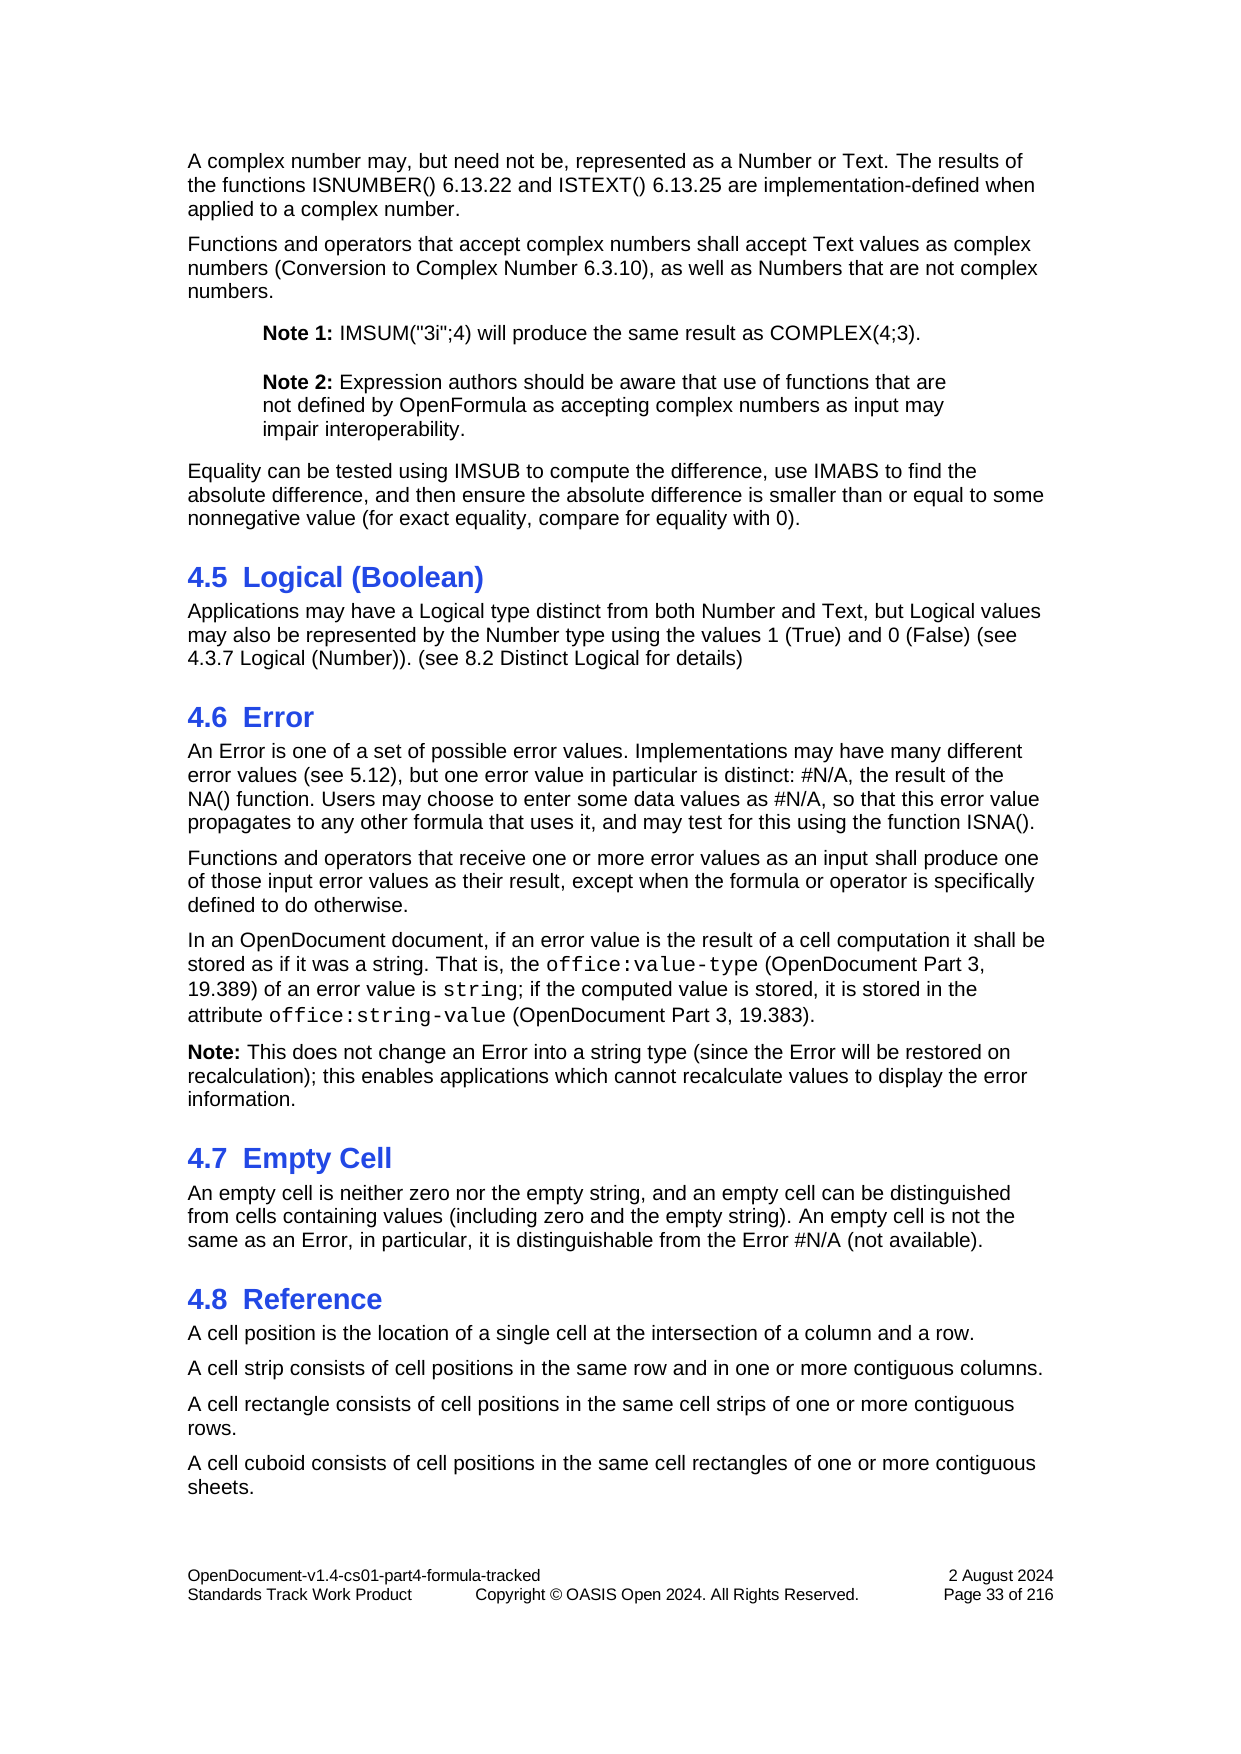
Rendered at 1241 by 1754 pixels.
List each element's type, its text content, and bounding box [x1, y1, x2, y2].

subtitle Empty Cell [187, 1142, 1053, 1175]
text A cell cuboid consists of cell positions in the same cell rectangles of one or more contiguous sheets. [187, 1452, 1053, 1499]
text In an OpenDocument document, if an error value is the result of a cell computation it shall be stored as if it was a string. That is, the office:value-type (OpenDocument Part 3, 19.389) of an error value is string; if the computed value is stored, it is stored in the attribute office:string-value (OpenDocument Part 3, 19.383). [187, 929, 1053, 1029]
subtitle Reference [187, 1283, 1053, 1315]
text Functions and operators that accept complex numbers shall accept Text values as complex numbers (Conversion to Complex Number 6.3.10), as well as Numbers that are not complex numbers. [187, 233, 1053, 303]
text An Error is one of a set of possible error values. Implementations may have many different error values (see 5.12), but one error value in particular is distinct: #N/A, the result of the NA() function. Users may choose to enter some data values as #N/A, so that this error value propagates to any other formula that uses it, and may test for this using the function ISNA(). [187, 740, 1053, 834]
text A complex number may, but need not be, represented as a Number or Text. The results of the functions ISNUMBER() 6.13.22 and ISTEXT() 6.13.25 are implementation-defined when applied to a complex number. [187, 150, 1053, 221]
subtitle Logical (Boolean) [187, 561, 1053, 594]
text Note 1: IMSUM("3i";4) will produce the same result as COMPLEX(4;3). [262, 322, 978, 345]
text An empty cell is neither zero nor the empty string, and an empty cell can be distinguished from cells containing values (including zero and the empty string). An empty cell is not the same as an Error, in particular, it is distinguishable from the Error #N/A (not available). [187, 1181, 1053, 1252]
text Applications may have a Logical type distinct from both Number and Text, but Logical values may also be represented by the Number type using the values 1 (True) and 0 (False) (see 4.3.7 Logical (Number)). (see 8.2 Distinct Logical for details) [187, 600, 1053, 670]
text A cell position is the location of a single cell at the intersection of a column and a row. [187, 1321, 1053, 1345]
subtitle Error [187, 701, 1053, 734]
text A cell rectangle consists of cell positions in the same cell strips of one or more contiguous rows. [187, 1392, 1053, 1439]
text Note 2: Expression authors should be aware that use of functions that are not defined by OpenFormula as accepting complex numbers as input may impair interoperability. [262, 370, 978, 441]
text Note: This does not change an Error into a string type (since the Error will be restored on recalculation); this enables applications which cannot recalculate values to display the error information. [187, 1041, 1053, 1111]
text A cell strip consists of cell positions in the same row and in one or more contiguous columns. [187, 1357, 1053, 1380]
text Equality can be tested using IMSUB to compute the difference, use IMABS to find the absolute difference, and then ensure the absolute difference is smaller than or equal to some nonnegative value (for exact equality, compare for equality with 0). [187, 459, 1053, 530]
text Functions and operators that receive one or more error values as an input shall produce one of those input error values as their result, except when the formula or operator is specifically defined to do otherwise. [187, 846, 1053, 917]
